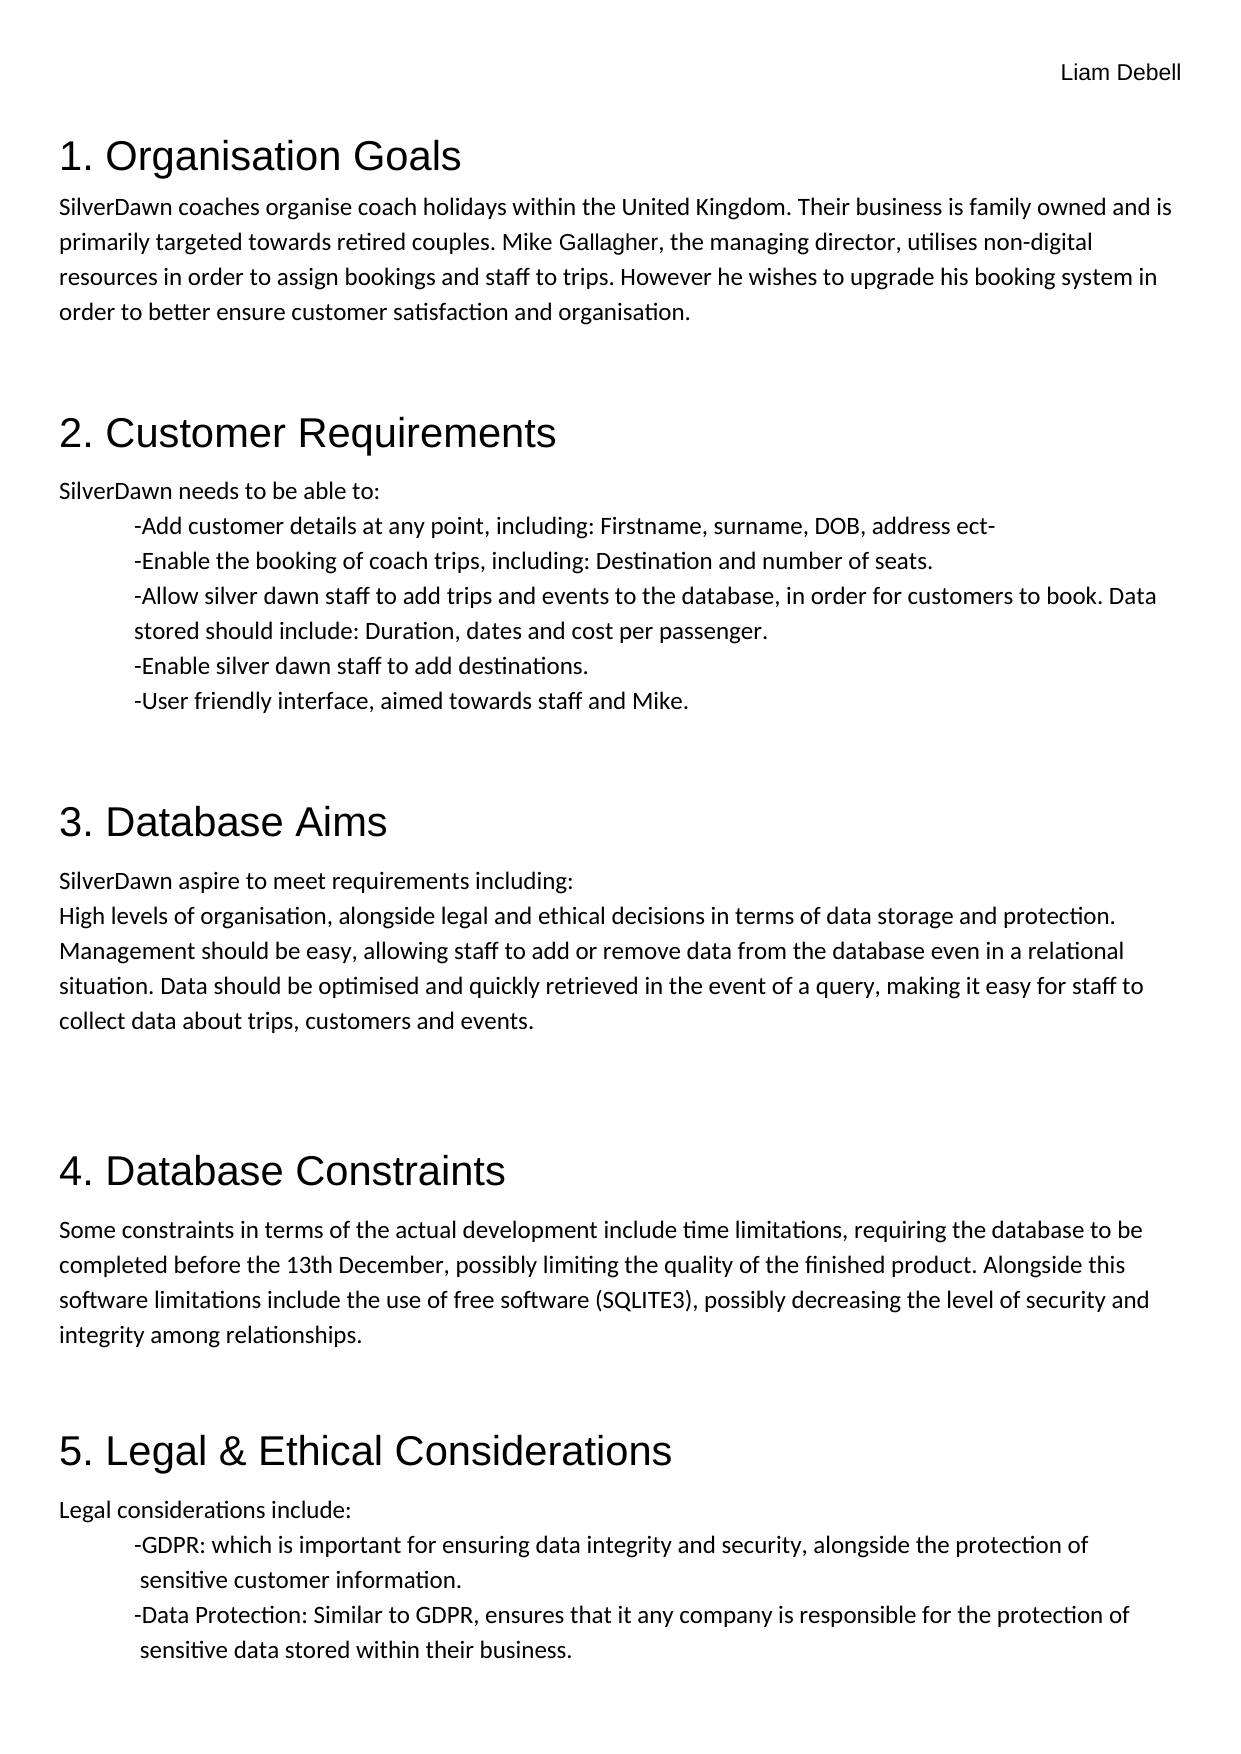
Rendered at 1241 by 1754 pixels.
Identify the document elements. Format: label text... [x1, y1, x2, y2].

subtitle 1. Organisation Goals [59, 131, 1181, 179]
subtitle 2. Customer Requirements [59, 408, 1181, 456]
subtitle 5. Legal & Ethical Considerations [59, 1426, 1181, 1474]
text -Add customer details at any point, including: Firstname, surname, DOB, address ect- [59, 511, 1181, 541]
text SilverDawn aspire to meet requirements including: [59, 865, 1181, 895]
text -User friendly interface, aimed towards staff and Mike. [134, 686, 1181, 716]
text Legal considerations include: [59, 1494, 1181, 1524]
text Liam Debell [59, 59, 1181, 85]
text -Allow silver dawn staff to add trips and events to the database, in order for customers to book. Data stored should include: Duration, dates and cost per passenger. [134, 581, 1181, 646]
text High levels of organisation, alongside legal and ethical decisions in terms of data storage and protection. Management should be easy, allowing staff to add or remove data from the database even in a relational situation. Data should be optimised and quickly retrieved in the event of a query, making it easy for staff to collect data about trips, customers and events. [59, 900, 1181, 1035]
text -Enable the booking of coach trips, including: Destination and number of seats. [59, 546, 1181, 576]
text -Data Protection: Similar to GDPR, ensures that it any company is responsible for the protection of sensitive data stored within their business. [59, 1599, 1181, 1664]
subtitle 4. Database Constraints [59, 1147, 1181, 1194]
text SilverDawn needs to be able to: [59, 476, 1181, 506]
text -Enable silver dawn staff to add destinations. [134, 651, 1181, 681]
text Some constraints in terms of the actual development include time limitations, requiring the database to be completed before the 13th December, possibly limiting the quality of the finished product. Alongside this software limitations include the use of free software (SQLITE3), possibly decreasing the level of security and integrity among relationships. [59, 1214, 1181, 1350]
subtitle 3. Database Aims [59, 797, 1181, 845]
text -GDPR: which is important for ensuring data integrity and security, alongside the protection of sensitive customer information. [59, 1529, 1181, 1594]
text SilverDawn coaches organise coach holidays within the United Kingdom. Their business is family owned and is primarily targeted towards retired couples. Mike Gallagher, the managing director, utilises non-digital resources in order to assign bookings and staff to trips. However he wishes to upgrade his booking system in order to better ensure customer satisfaction and organisation. [59, 191, 1181, 327]
